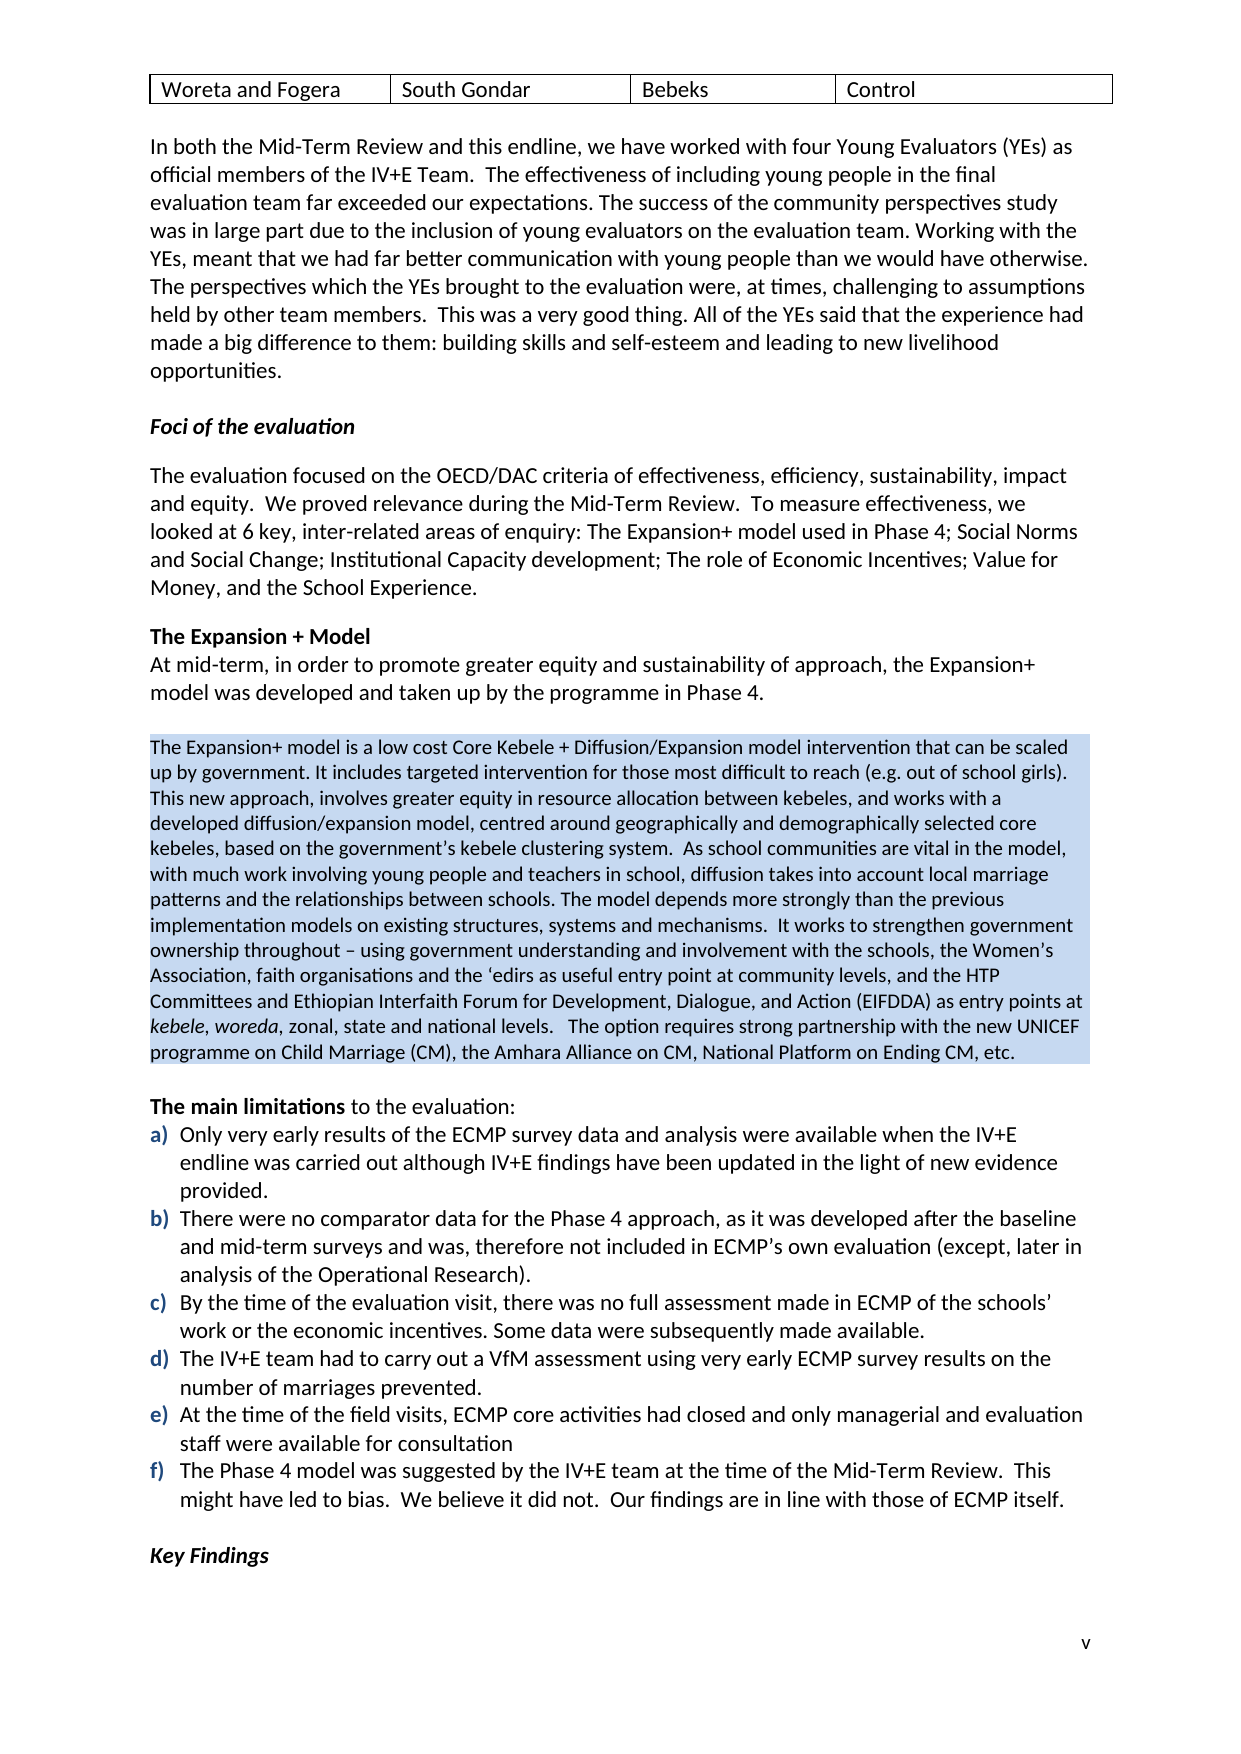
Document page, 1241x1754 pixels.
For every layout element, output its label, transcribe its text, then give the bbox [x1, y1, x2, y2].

text Key Findings [150, 1541, 1090, 1569]
list At the time of the field visits, ECMP core activities had closed and only managerial and evaluation staff were available for consultation [150, 1401, 1090, 1457]
text The main limitations to the evaluation: [150, 1092, 1090, 1120]
text The Expansion + Model [150, 622, 1090, 650]
text The evaluation focused on the OECD/DAC criteria of effectiveness, efficiency, sustainability, impact and equity. We proved relevance during the Mid-Term Review. To measure effectiveness, we looked at 6 key, inter-related areas of enquiry: The Expansion+ model used in Phase 4; Social Norms and Social Change; Institutional Capacity development; The role of Economic Incentives; Value for Money, and the School Experience. [150, 461, 1090, 601]
list Only very early results of the ECMP survey data and analysis were available when the IV+E endline was carried out although IV+E findings have been updated in the light of new evidence provided. [150, 1120, 1090, 1204]
text Foci of the evaluation [150, 412, 1090, 440]
table_cell South Gondar [391, 75, 630, 103]
table_cell Control [836, 75, 1112, 103]
table_cell Woreta and Fogera [151, 75, 390, 103]
list The Phase 4 model was suggested by the IV+E team at the time of the Mid-Term Review. This might have led to bias. We believe it did not. Our findings are in line with those of ECMP itself. [150, 1457, 1090, 1513]
text In both the Mid-Term Review and this endline, we have worked with four Young Evaluators (YEs) as official members of the IV+E Team. The effectiveness of including young people in the final evaluation team far exceeded our expectations. The success of the community perspectives study was in large part due to the inclusion of young evaluators on the evaluation team. Working with the YEs, meant that we had far better communication with young people than we would have otherwise. The perspectives which the YEs brought to the evaluation were, at times, challenging to assumptions held by other team members. This was a very good thing. All of the YEs said that the experience had made a big difference to them: building skills and self-esteem and leading to new livelihood opportunities. [150, 132, 1090, 384]
list There were no comparator data for the Phase 4 approach, as it was developed after the baseline and mid-term surveys and was, therefore not included in ECMP’s own evaluation (except, later in analysis of the Operational Research). [150, 1204, 1090, 1288]
table_cell Bebeks [631, 75, 835, 103]
list By the time of the evaluation visit, there was no full assessment made in ECMP of the schools’ work or the economic incentives. Some data were subsequently made available. [150, 1288, 1090, 1344]
list The IV+E team had to carry out a VfM assessment using very early ECMP survey results on the number of marriages prevented. [150, 1344, 1090, 1401]
text The Expansion+ model is a low cost Core Kebele + Diffusion/Expansion model intervention that can be scaled up by government. It includes targeted intervention for those most difficult to reach (e.g. out of school girls). This new approach, involves greater equity in resource allocation between kebeles, and works with a developed diffusion/expansion model, centred around geographically and demographically selected core kebeles, based on the government’s kebele clustering system. As school communities are vital in the model, with much work involving young people and teachers in school, diffusion takes into account local marriage patterns and the relationships between schools. The model depends more strongly than the previous implementation models on existing structures, systems and mechanisms. It works to strengthen government ownership throughout – using government understanding and involvement with the schools, the Women’s Association, faith organisations and the ‘edirs as useful entry point at community levels, and the HTP Committees and Ethiopian Interfaith Forum for Development, Dialogue, and Action (EIFDDA) as entry points at kebele, woreda, zonal, state and national levels. The option requires strong partnership with the new UNICEF programme on Child Marriage (CM), the Amhara Alliance on CM, National Platform on Ending CM, etc. [150, 734, 1090, 1064]
text At mid-term, in order to promote greater equity and sustainability of approach, the Expansion+ model was developed and taken up by the programme in Phase 4. [150, 650, 1090, 706]
